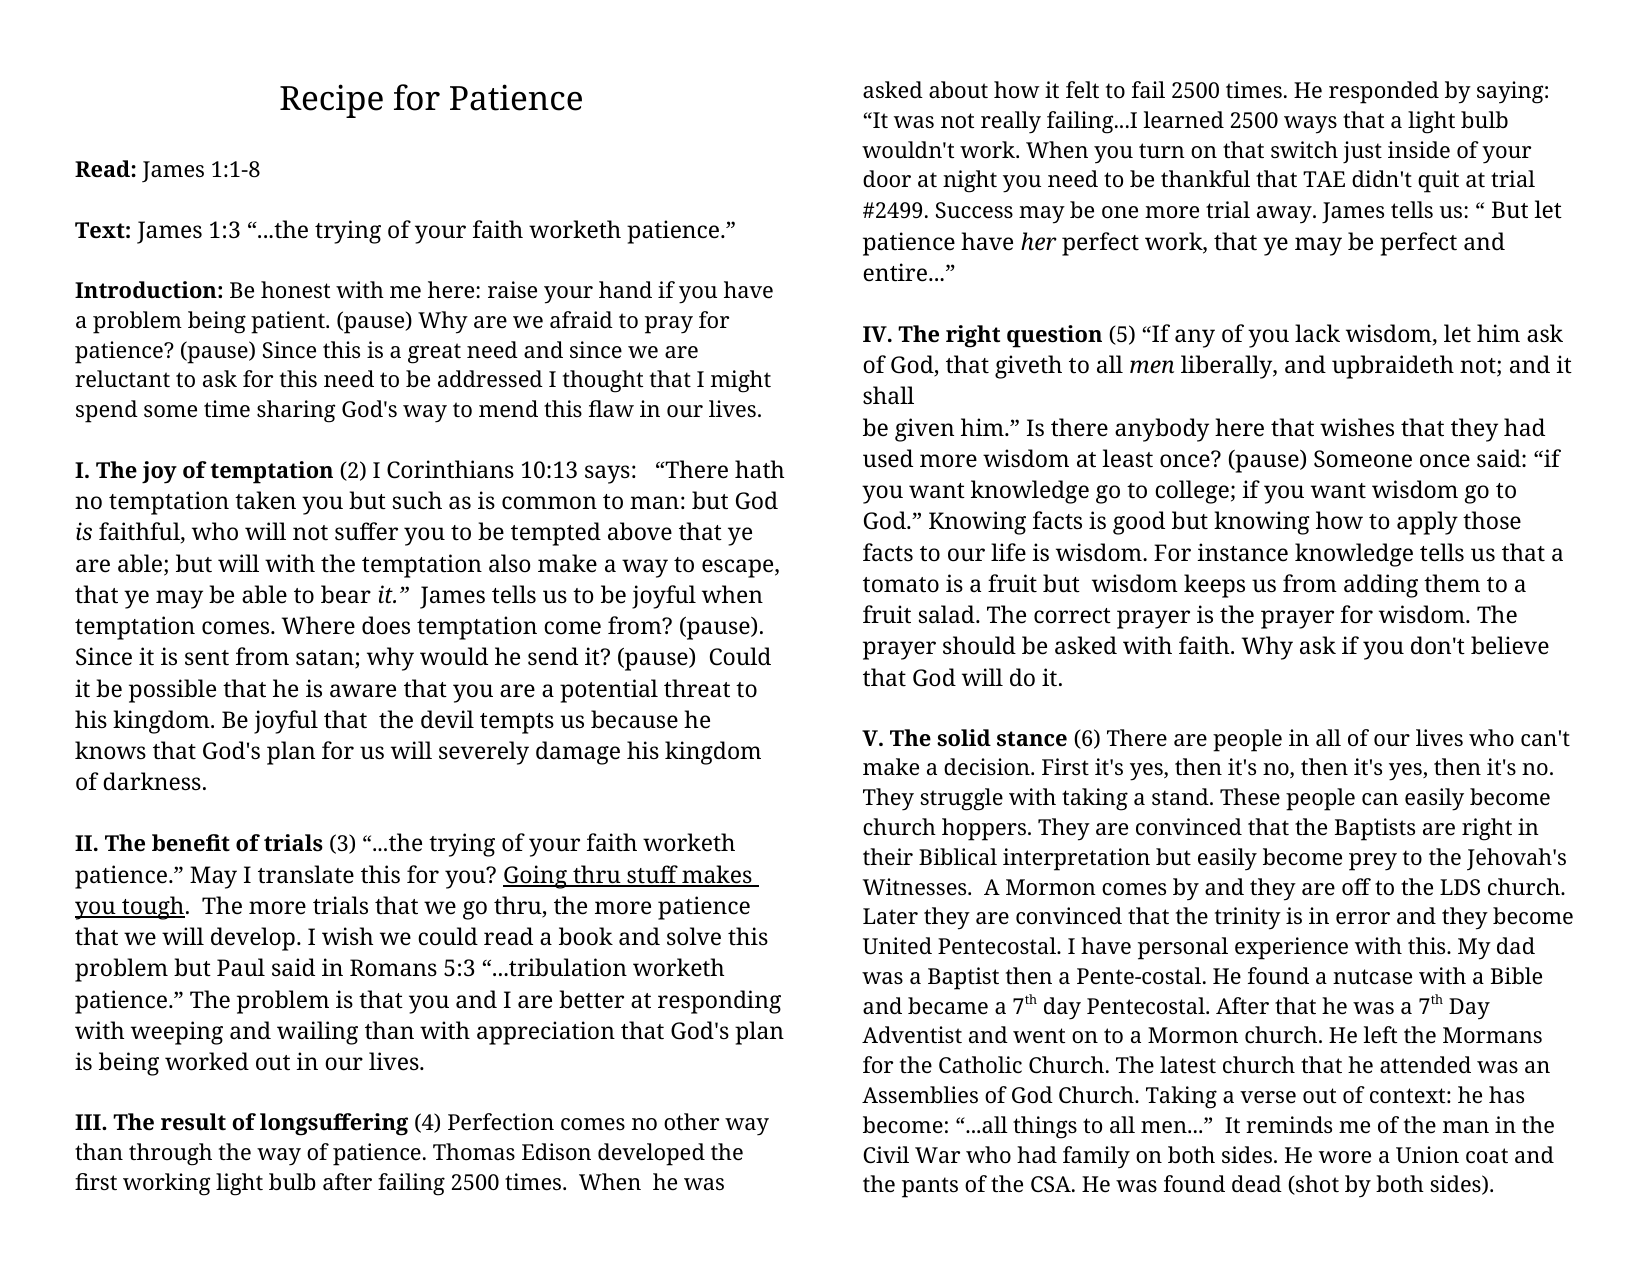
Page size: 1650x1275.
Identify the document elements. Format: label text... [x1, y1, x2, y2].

subtitle I. The joy of temptation (2) I Corinthians 10:13 says: “There hath no temptation taken you but such as is common to man: but God is faithful, who will not suffer you to be tempted above that ye are able; but will with the temptation also make a way to escape, that ye may be able to bear it.” James tells us to be joyful when temptation comes. Where does temptation come from? (pause). Since it is sent from satan; why would he send it? (pause) Could it be possible that he is aware that you are a potential threat to his kingdom. Be joyful that the devil tempts us because he knows that God's plan for us will severely damage his kingdom of darkness. [75, 454, 787, 798]
subtitle II. The benefit of trials (3) “...the trying of your faith worketh patience.” May I translate this for you? Going thru stuff makes you tough. The more trials that we go thru, the more patience that we will develop. I wish we could read a book and solve this problem but Paul said in Romans 5:3 “...tribulation worketh patience.” The problem is that you and I are better at responding with weeping and wailing than with appreciation that God's plan is being worked out in our lives. [75, 827, 787, 1077]
subtitle V. The solid stance (6) There are people in all of our lives who can't make a decision. First it's yes, then it's no, then it's yes, then it's no. They struggle with taking a stand. These people can easily become church hoppers. They are convinced that the Baptists are right in their Biblical interpretation but easily become prey to the Jehovah's Witnesses. A Mormon comes by and they are off to the LDS church. Later they are convinced that the trinity is in error and they become United Pentecostal. I have personal experience with this. My dad was a Baptist then a Pente-costal. He found a nutcase with a Bible and became a 7th day Pentecostal. After that he was a 7th Day Adventist and went on to a Mormon church. He left the Mormans for the Catholic Church. The latest church that he attended was an Assemblies of God Church. Taking a verse out of context: he has become: “...all things to all men...” It reminds me of the man in the Civil War who had family on both sides. He wore a Union coat and the pants of the CSA. He was found dead (shot by both sides). [862, 722, 1575, 1199]
subtitle asked about how it felt to fail 2500 times. He responded by saying: “It was not really failing...I learned 2500 ways that a light bulb wouldn't work. When you turn on that switch just inside of your door at night you need to be thankful that TAE didn't quit at trial #2499. Success may be one more trial away. James tells us: “ But let patience have her perfect work, that ye may be perfect and entire...” [862, 75, 1575, 288]
text Text: James 1:3 “...the trying of your faith worketh patience.” [75, 214, 787, 245]
text Recipe for Patience [75, 75, 787, 120]
subtitle III. The result of longsuffering (4) Perfection comes no other way than through the way of patience. Thomas Edison developed the first working light bulb after failing 2500 times. When he was [75, 1107, 787, 1197]
text Read: James 1:1-8 [75, 154, 787, 184]
subtitle be given him.” Is there anybody here that wishes that they had used more wisdom at least once? (pause) Someone once said: “if you want knowledge go to college; if you want wisdom go to God.” Knowing facts is good but knowing how to apply those facts to our life is wisdom. For instance knowledge tells us that a tomato is a fruit but wisdom keeps us from adding them to a fruit salad. The correct prayer is the prayer for wisdom. The prayer should be asked with faith. Why ask if you don't believe that God will do it. [862, 411, 1575, 693]
subtitle IV. The right question (5) “If any of you lack wisdom, let him ask of God, that giveth to all men liberally, and upbraideth not; and it shall [862, 318, 1575, 411]
subtitle Introduction: Be honest with me here: raise your hand if you have a problem being patient. (pause) Why are we afraid to pray for patience? (pause) Since this is a great need and since we are reluctant to ask for this need to be addressed I thought that I might spend some time sharing God's way to mend this flaw in our lives. [75, 275, 787, 424]
